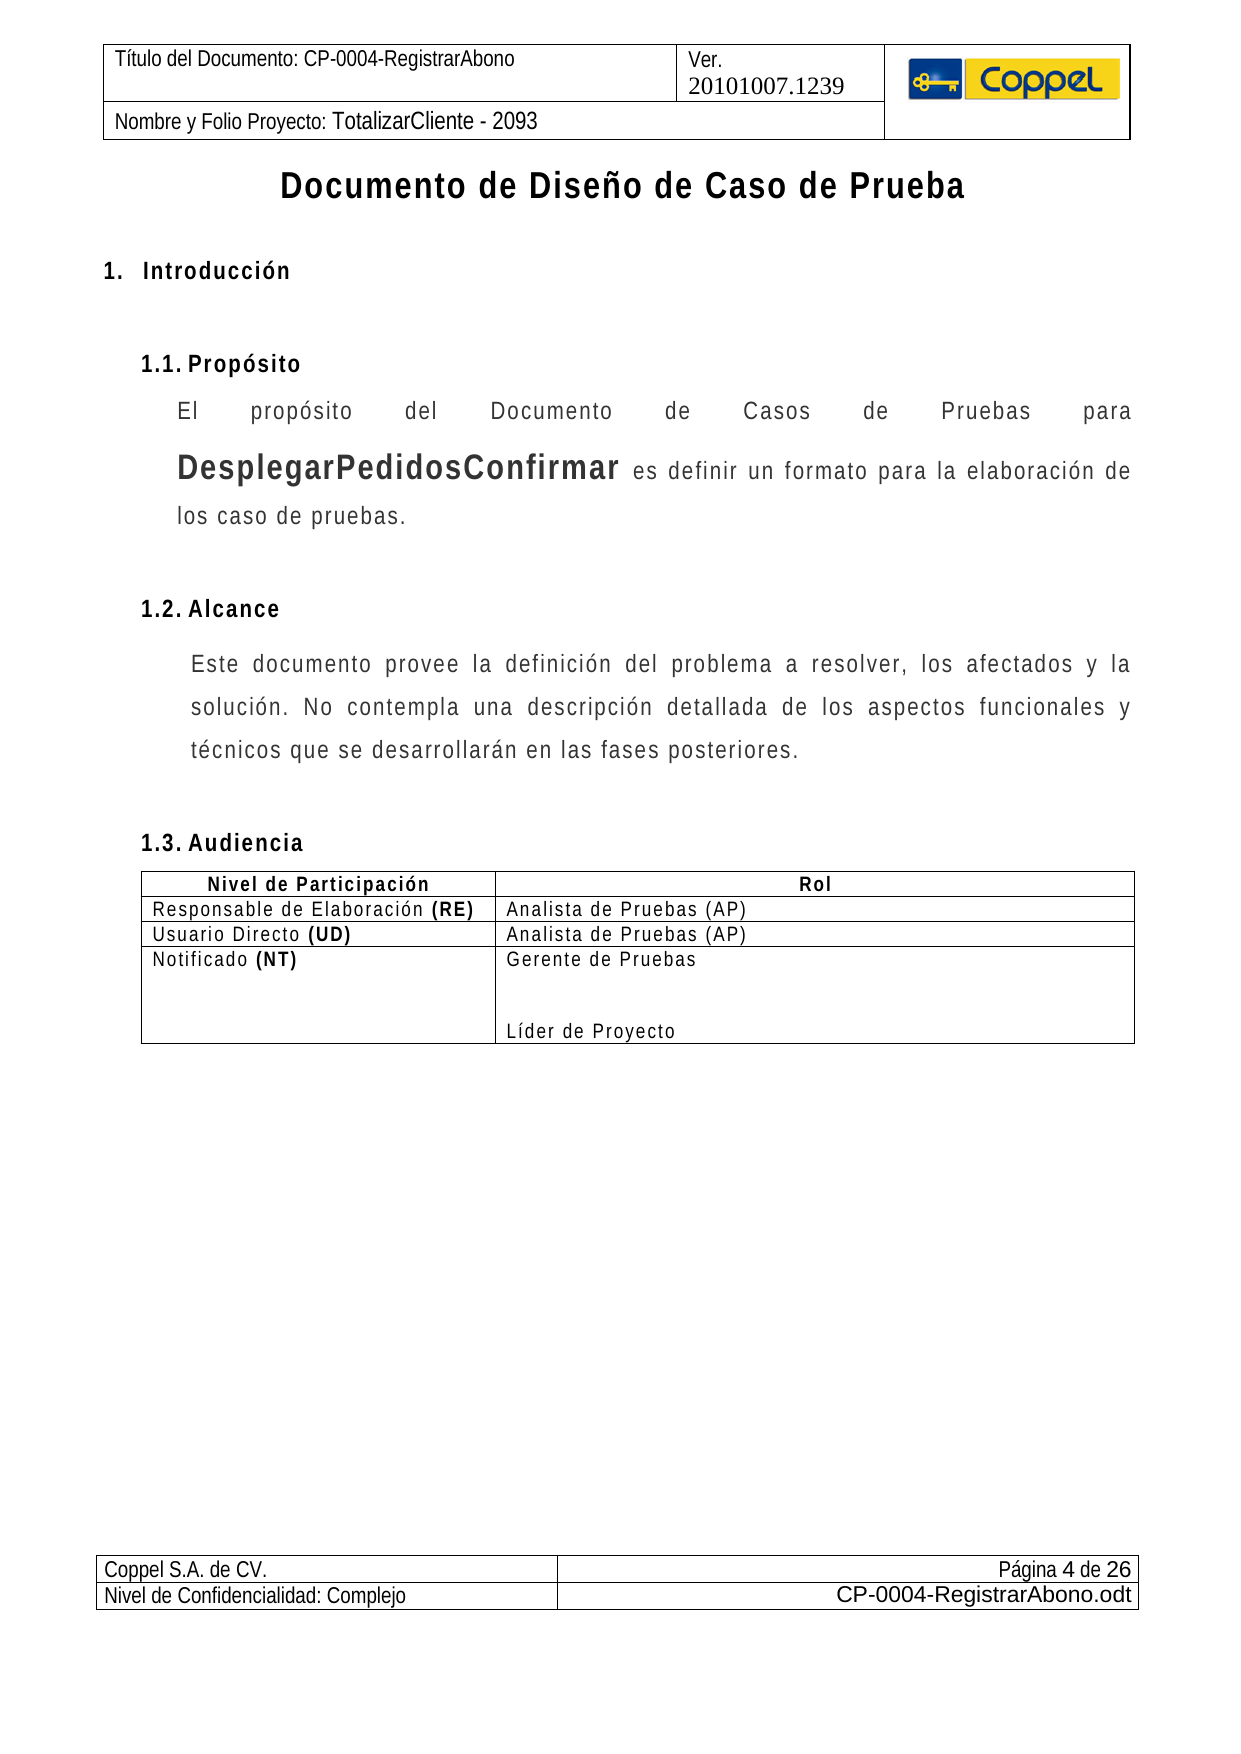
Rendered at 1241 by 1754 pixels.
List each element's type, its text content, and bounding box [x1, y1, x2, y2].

text Este documento provee la definición del problema a resolver, los afectados y la solución. No contempla una descripción detallada de los aspectos funcionales y técnicos que se desarrollarán en las fases posteriores. [191, 649, 1131, 764]
table_cell Notificado (NT) [142, 947, 495, 1043]
text El propósito del Documento de Casos de Pruebas para DesplegarPedidosConfirmar es definir un formato para la elaboración de los caso de pruebas. [177, 392, 1131, 529]
table_cell Gerente de Pruebas Líder de Proyecto [496, 947, 1134, 1043]
subtitle Alcance [141, 594, 1131, 622]
subtitle Introducción [103, 256, 1131, 285]
table_cell Responsable de Elaboración (RE) [142, 897, 495, 921]
title Documento de Diseño de Caso de Prueba [103, 163, 1131, 206]
table_header Rol [496, 872, 1134, 896]
table_cell Analista de Pruebas (AP) [496, 922, 1134, 946]
subtitle Audiencia [141, 828, 1131, 857]
table_cell Usuario Directo (UD) [142, 922, 495, 946]
table_header Nivel de Participación [142, 872, 495, 896]
table_cell Analista de Pruebas (AP) [496, 897, 1134, 921]
subtitle Propósito [141, 349, 1131, 378]
